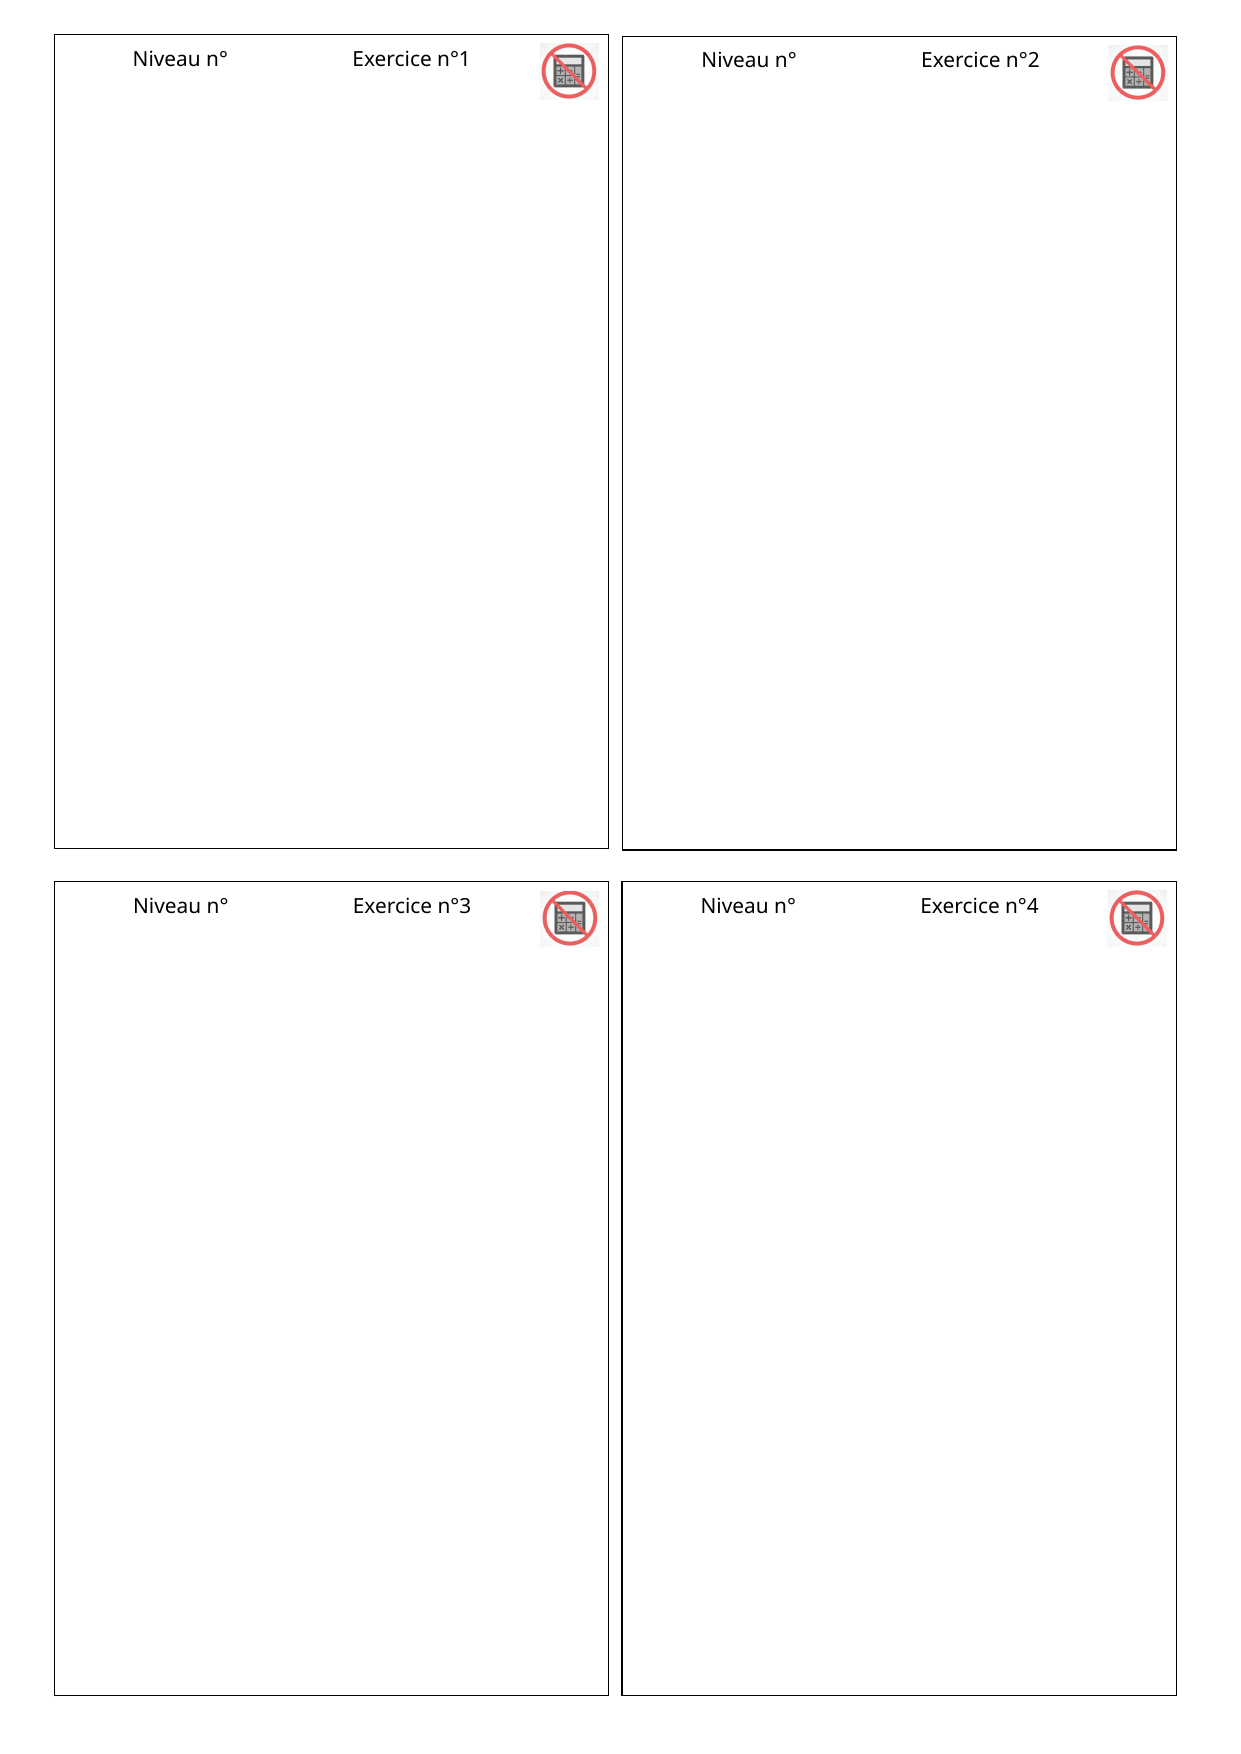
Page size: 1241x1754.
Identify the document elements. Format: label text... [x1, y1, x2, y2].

text Niveau n° Exercice n°4 [631, 891, 1107, 919]
text Niveau n° Exercice n°3 [64, 891, 540, 919]
text Niveau n° Exercice n°2 [632, 46, 1108, 74]
picture [1108, 45, 1168, 101]
picture [539, 43, 599, 100]
picture [1107, 890, 1167, 947]
picture [540, 891, 600, 947]
text Niveau n° Exercice n°1 [63, 44, 539, 72]
